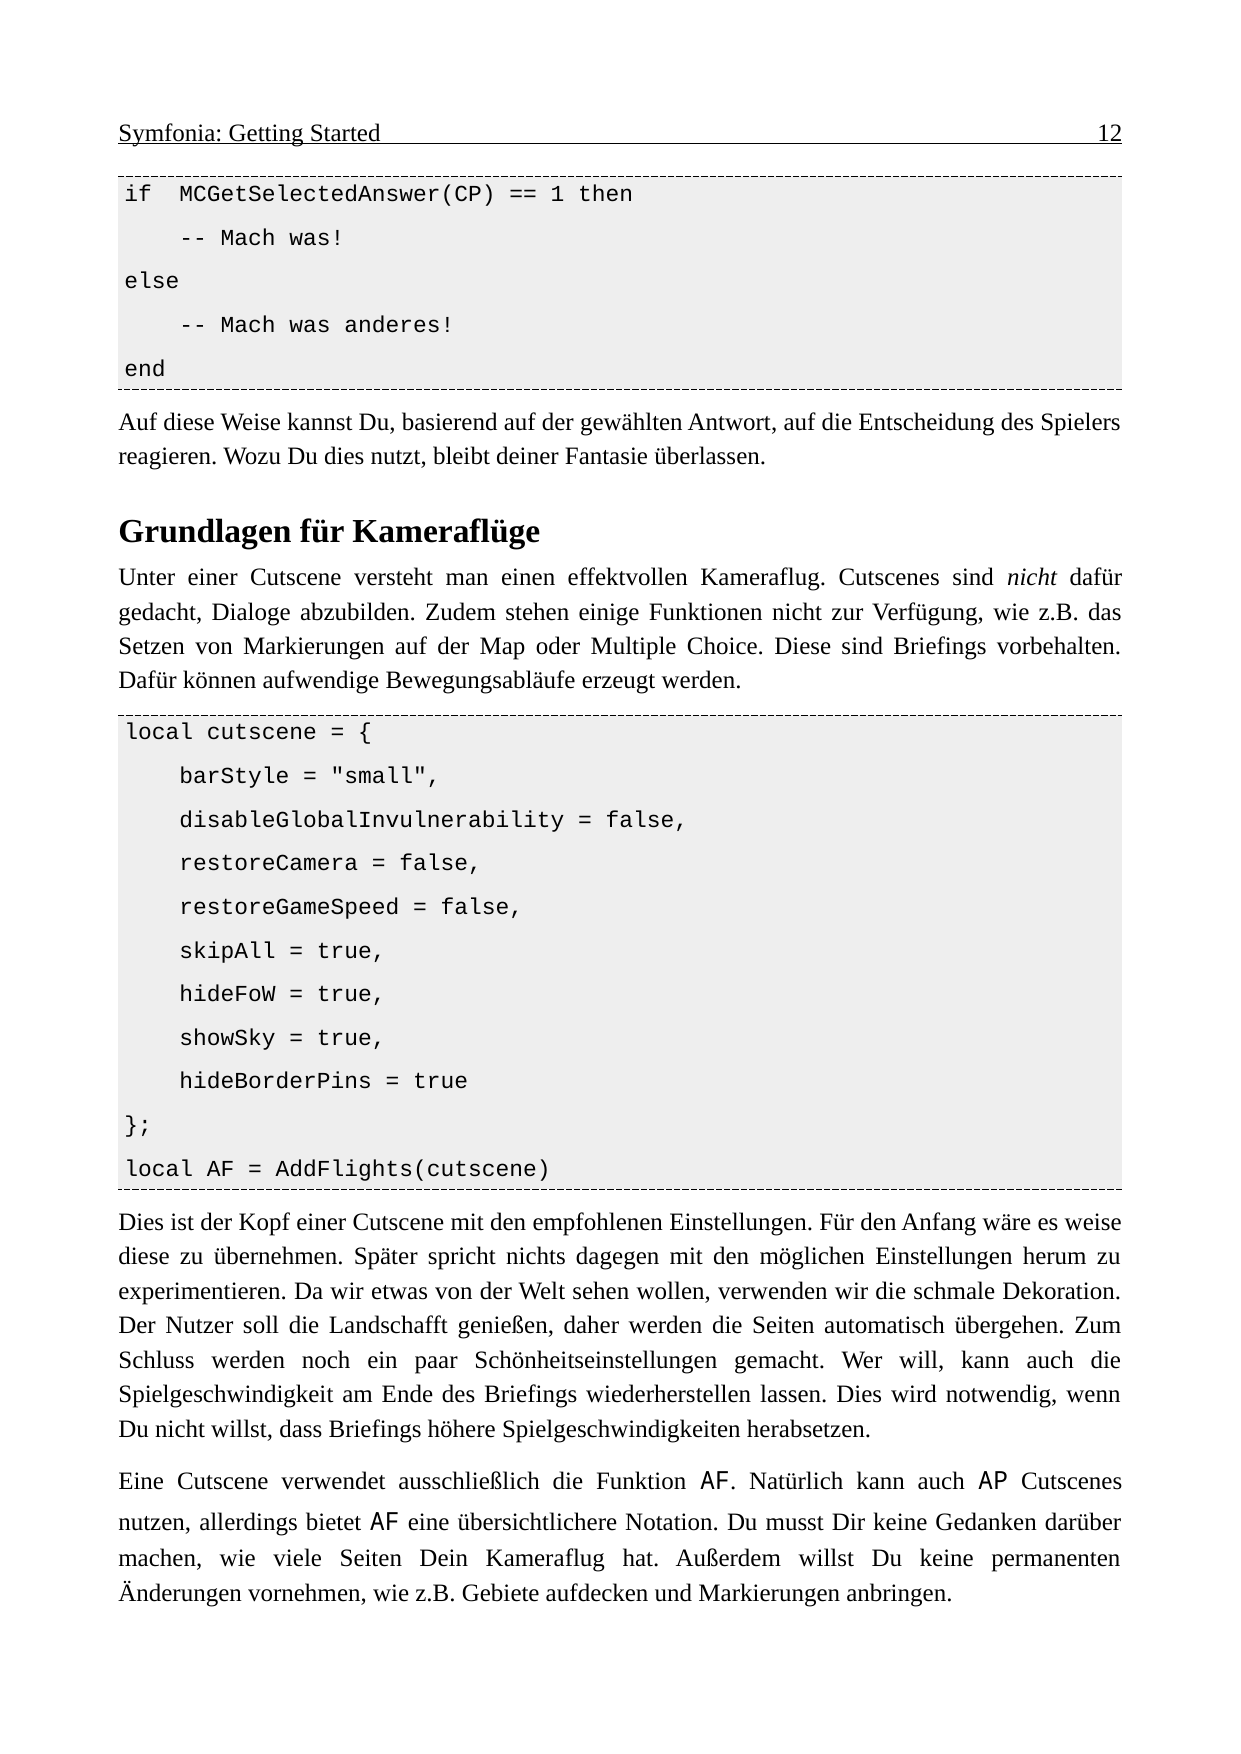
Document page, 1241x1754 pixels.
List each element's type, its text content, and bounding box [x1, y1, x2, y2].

text showSky = true, [118, 1020, 1122, 1052]
text restoreGameSpeed = false, [118, 889, 1122, 921]
text else [118, 264, 1122, 296]
text disableGlobalInvulnerability = false, [118, 802, 1122, 834]
text local AF = AddFlights(cutscene) [118, 1151, 1122, 1189]
text Unter einer Cutscene versteht man einen effektvollen Kameraflug. Cutscenes sind nicht dafür gedacht, Dialoge abzubilden. Zudem stehen einige Funktionen nicht zur Verfügung, wie z.B. das Setzen von Markierungen auf der Map oder Multiple Choice. Diese sind Briefings vorbehalten. Dafür können aufwendige Bewegungsabläufe erzeugt werden. [118, 562, 1122, 694]
subtitle Grundlagen für Kameraflüge [118, 511, 1122, 550]
text skipAll = true, [118, 933, 1122, 965]
text end [118, 351, 1122, 389]
text }; [118, 1107, 1122, 1139]
text barStyle = "small", [118, 758, 1122, 790]
text Eine Cutscene verwendet ausschließlich die Funktion AF. Natürlich kann auch AP Cutscenes nutzen, allerdings bietet AF eine übersichtlichere Notation. Du musst Dir keine Gedanken darüber machen, wie viele Seiten Dein Kameraflug hat. Außerdem willst Du keine permanenten Änderungen vornehmen, wie z.B. Gebiete aufdecken und Markierungen anbringen. [118, 1463, 1122, 1607]
text -- Mach was anderes! [118, 307, 1122, 339]
text if MCGetSelectedAnswer(CP) == 1 then [118, 176, 1122, 208]
text local cutscene = { [118, 715, 1122, 747]
text hideFoW = true, [118, 977, 1122, 1008]
text hideBorderPins = true [118, 1064, 1122, 1096]
text -- Mach was! [118, 220, 1122, 252]
text restoreCamera = false, [118, 846, 1122, 878]
text Auf diese Weise kannst Du, basierend auf der gewählten Antwort, auf die Entscheidung des Spielers reagieren. Wozu Du dies nutzt, bleibt deiner Fantasie überlassen. [118, 407, 1122, 470]
text Dies ist der Kopf einer Cutscene mit den empfohlenen Einstellungen. Für den Anfang wäre es weise diese zu übernehmen. Später spricht nichts dagegen mit den möglichen Einstellungen herum zu experimentieren. Da wir etwas von der Welt sehen wollen, verwenden wir die schmale Dekoration. Der Nutzer soll die Landschafft genießen, daher werden die Seiten automatisch übergehen. Zum Schluss werden noch ein paar Schönheitseinstellungen gemacht. Wer will, kann auch die Spielgeschwindigkeit am Ende des Briefings wiederherstellen lassen. Dies wird notwendig, wenn Du nicht willst, dass Briefings höhere Spielgeschwindigkeiten herabsetzen. [118, 1207, 1122, 1442]
